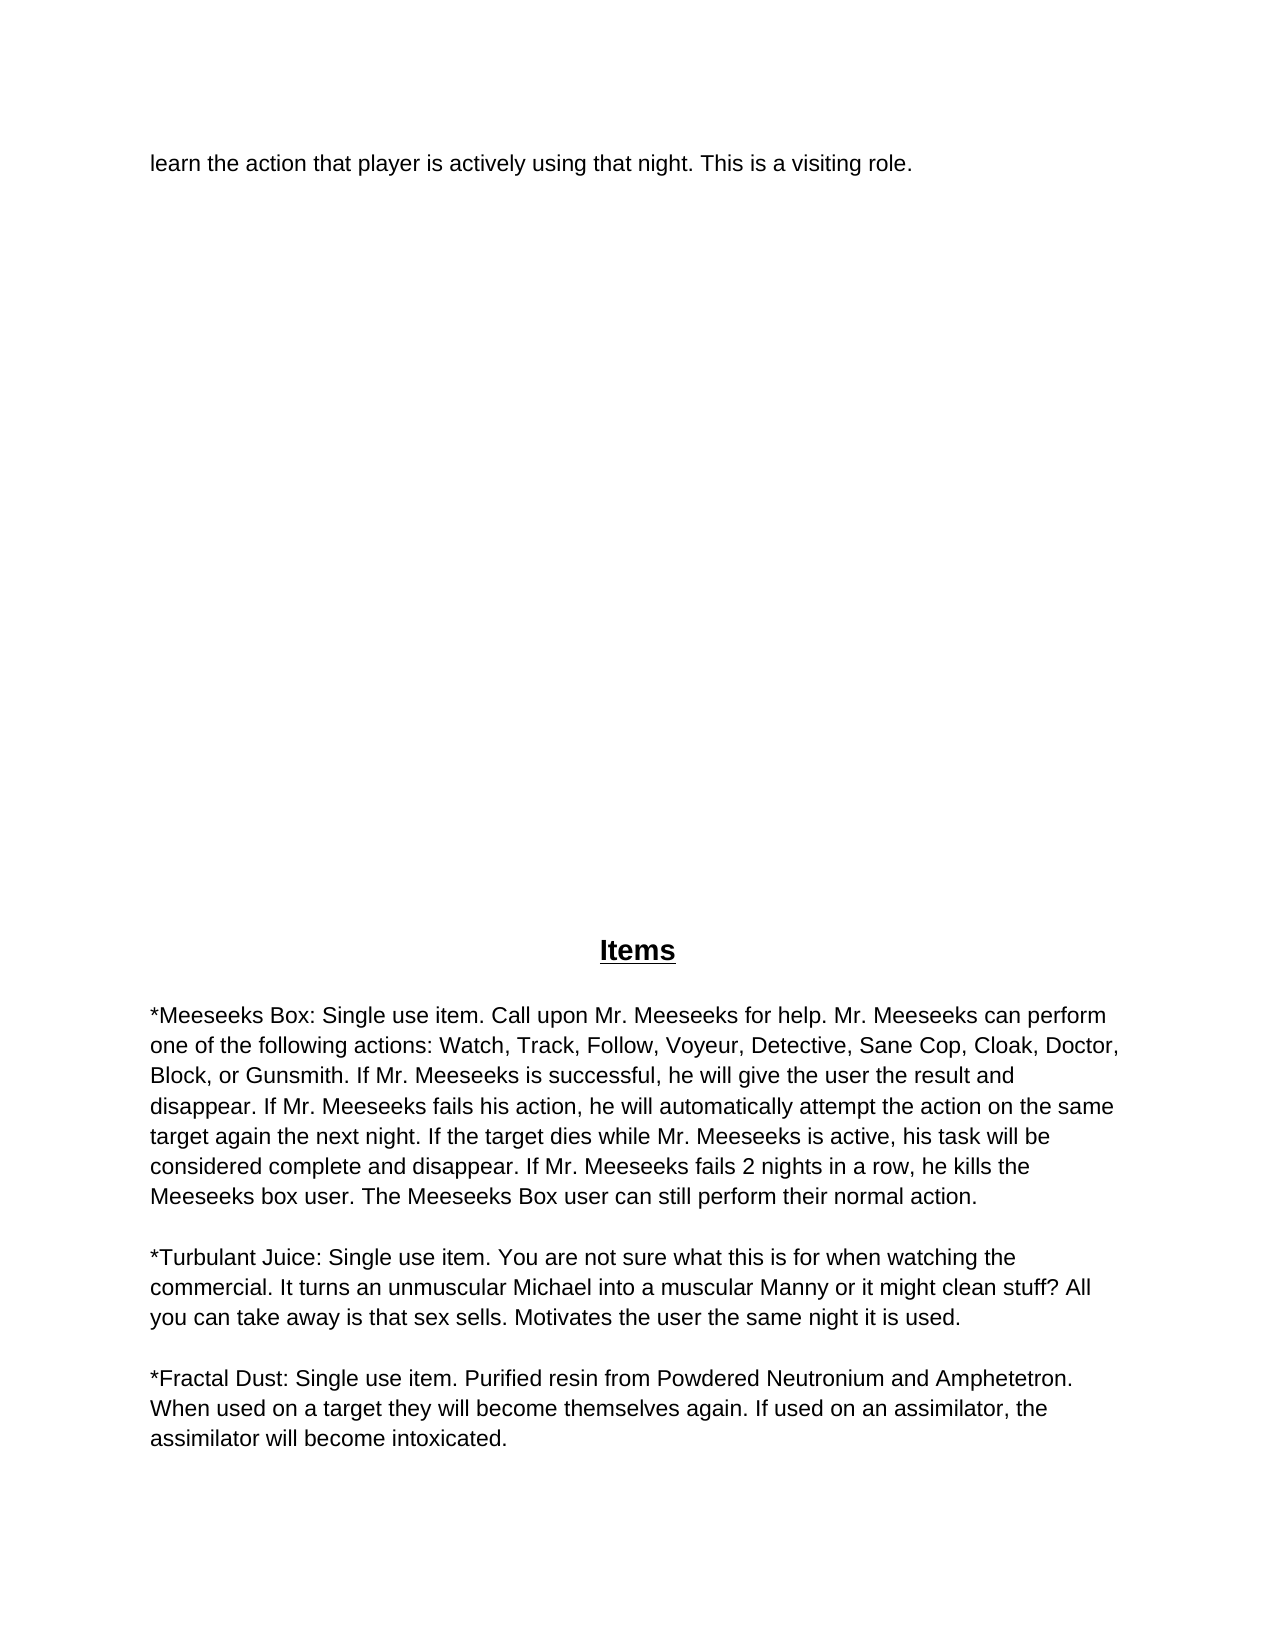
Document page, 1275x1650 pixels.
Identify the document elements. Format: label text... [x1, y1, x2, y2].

text *Meeseeks Box: Single use item. Call upon Mr. Meeseeks for help. Mr. Meeseeks can perform one of the following actions: Watch, Track, Follow, Voyeur, Detective, Sane Cop, Cloak, Doctor, Block, or Gunsmith. If Mr. Meeseeks is successful, he will give the user the result and disappear. If Mr. Meeseeks fails his action, he will automatically attempt the action on the same target again the next night. If the target dies while Mr. Meeseeks is active, his task will be considered complete and disappear. If Mr. Meeseeks fails 2 nights in a row, he kills the Meeseeks box user. The Meeseeks Box user can still perform their normal action. [150, 1002, 1125, 1210]
text *Turbulant Juice: Single use item. You are not sure what this is for when watching the commercial. It turns an unmuscular Michael into a muscular Manny or it might clean stuff? All you can take away is that sex sells. Motivates the user the same night it is used. [150, 1244, 1125, 1331]
text Items [150, 933, 1125, 967]
text learn the action that player is actively using that night. This is a visiting role. [150, 150, 1125, 176]
text *Fractal Dust: Single use item. Purified resin from Powdered Neutronium and Amphetetron. When used on a target they will become themselves again. If used on an assimilator, the assimilator will become intoxicated. [150, 1364, 1125, 1451]
